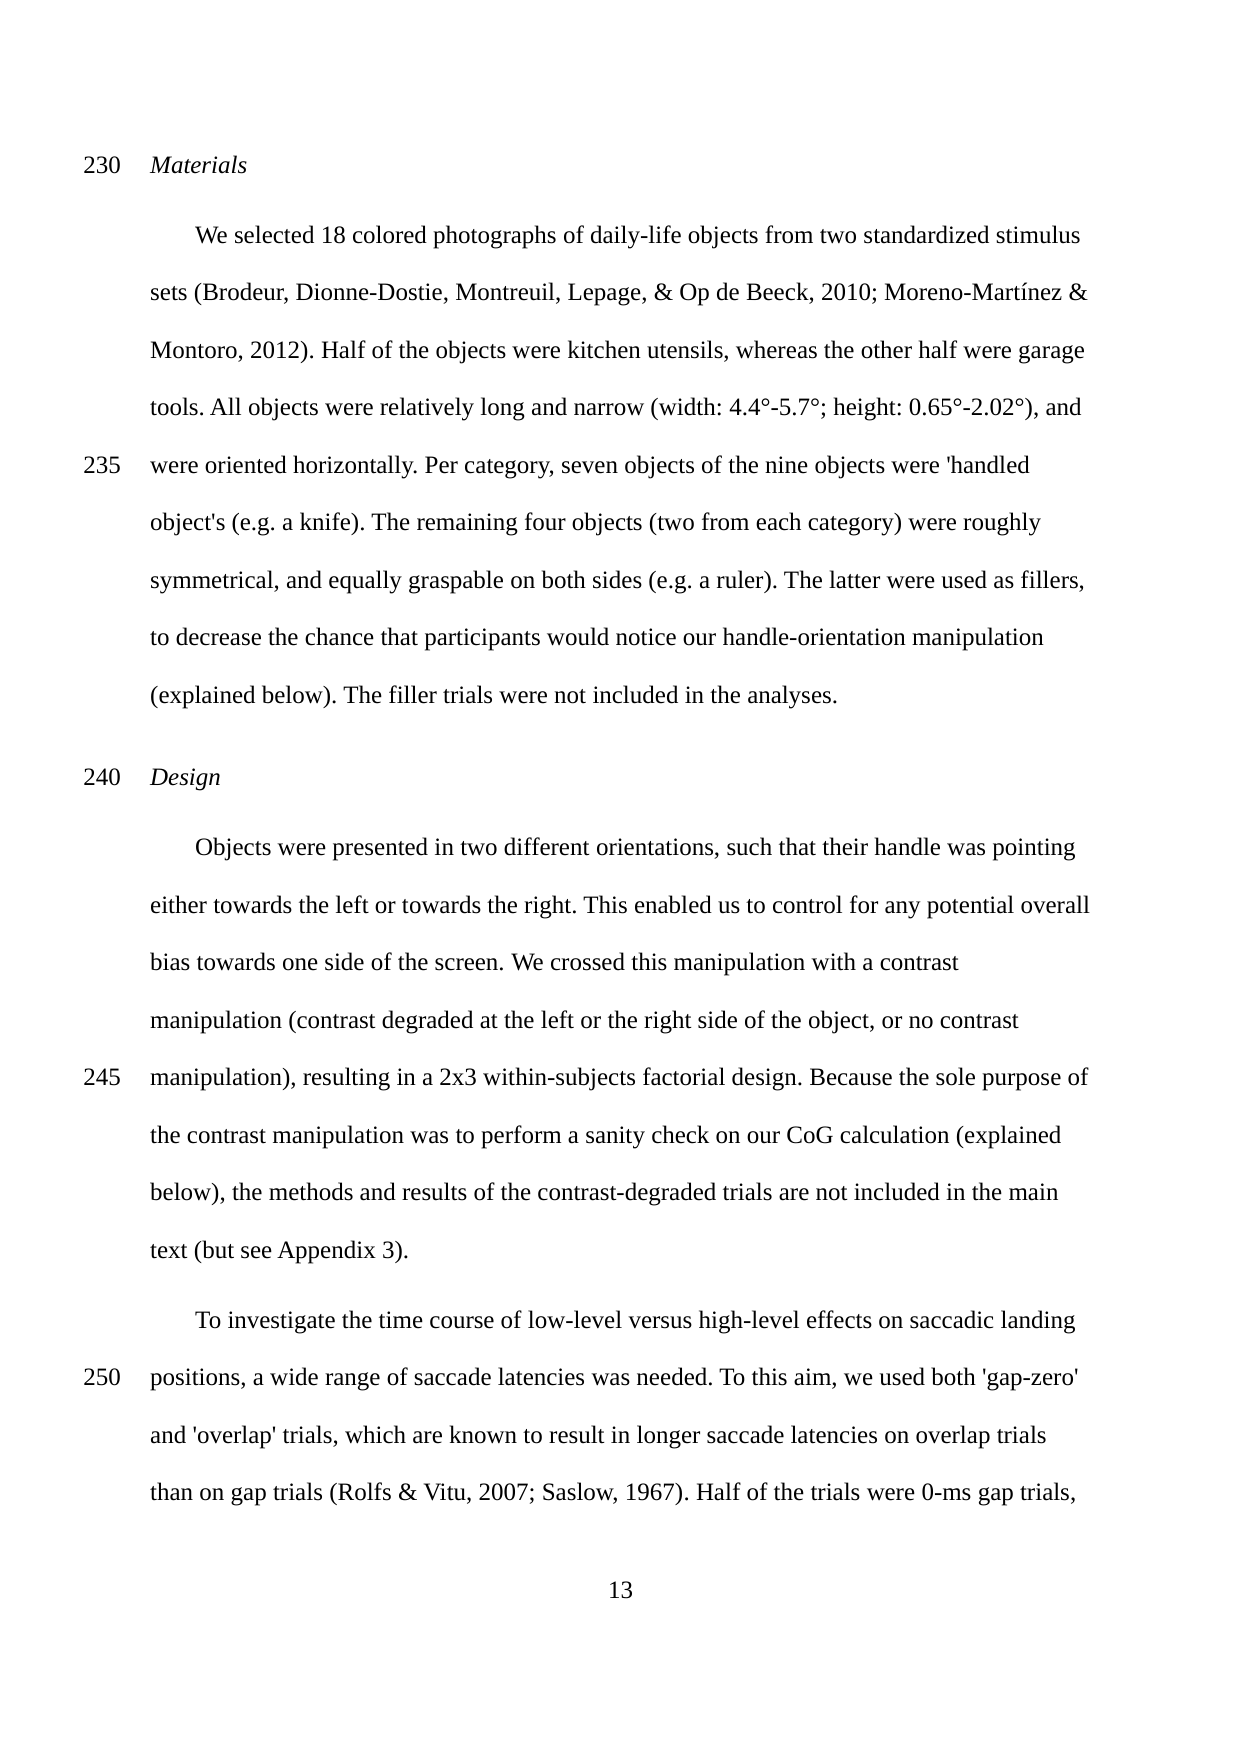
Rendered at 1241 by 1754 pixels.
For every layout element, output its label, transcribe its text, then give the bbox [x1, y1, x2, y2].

subtitle Materials [150, 150, 1091, 179]
text We selected 18 colored photographs of daily-life objects from two standardized stimulus sets (Brodeur, Dionne-Dostie, Montreuil, Lepage, & Op de Beeck, 2010; Moreno-Martínez & Montoro, 2012). Half of the objects were kitchen utensils, whereas the other half were garage tools. All objects were relatively long and narrow (width: 4.4°-5.7°; height: 0.65°-2.02°), and were oriented horizontally. Per category, seven objects of the nine objects were 'handled object's (e.g. a knife). The remaining four objects (two from each category) were roughly symmetrical, and equally graspable on both sides (e.g. a ruler). The latter were used as fillers, to decrease the chance that participants would notice our handle-orientation manipulation (explained below). The filler trials were not included in the analyses. [150, 220, 1091, 709]
text To investigate the time course of low-level versus high-level effects on saccadic landing positions, a wide range of saccade latencies was needed. To this aim, we used both 'gap-zero' and 'overlap' trials, which are known to result in longer saccade latencies on overlap trials than on gap trials (Rolfs & Vitu, 2007; Saslow, 1967). Half of the trials were 0-ms gap trials, [150, 1305, 1091, 1506]
subtitle Design [150, 762, 1091, 791]
text Objects were presented in two different orientations, such that their handle was pointing either towards the left or towards the right. This enabled us to control for any potential overall bias towards one side of the screen. We crossed this manipulation with a contrast manipulation (contrast degraded at the left or the right side of the object, or no contrast manipulation), resulting in a 2x3 within-subjects factorial design. Because the sole purpose of the contrast manipulation was to perform a sanity check on our CoG calculation (explained below), the methods and results of the contrast-degraded trials are not included in the main text (but see Appendix 3). [150, 832, 1091, 1264]
